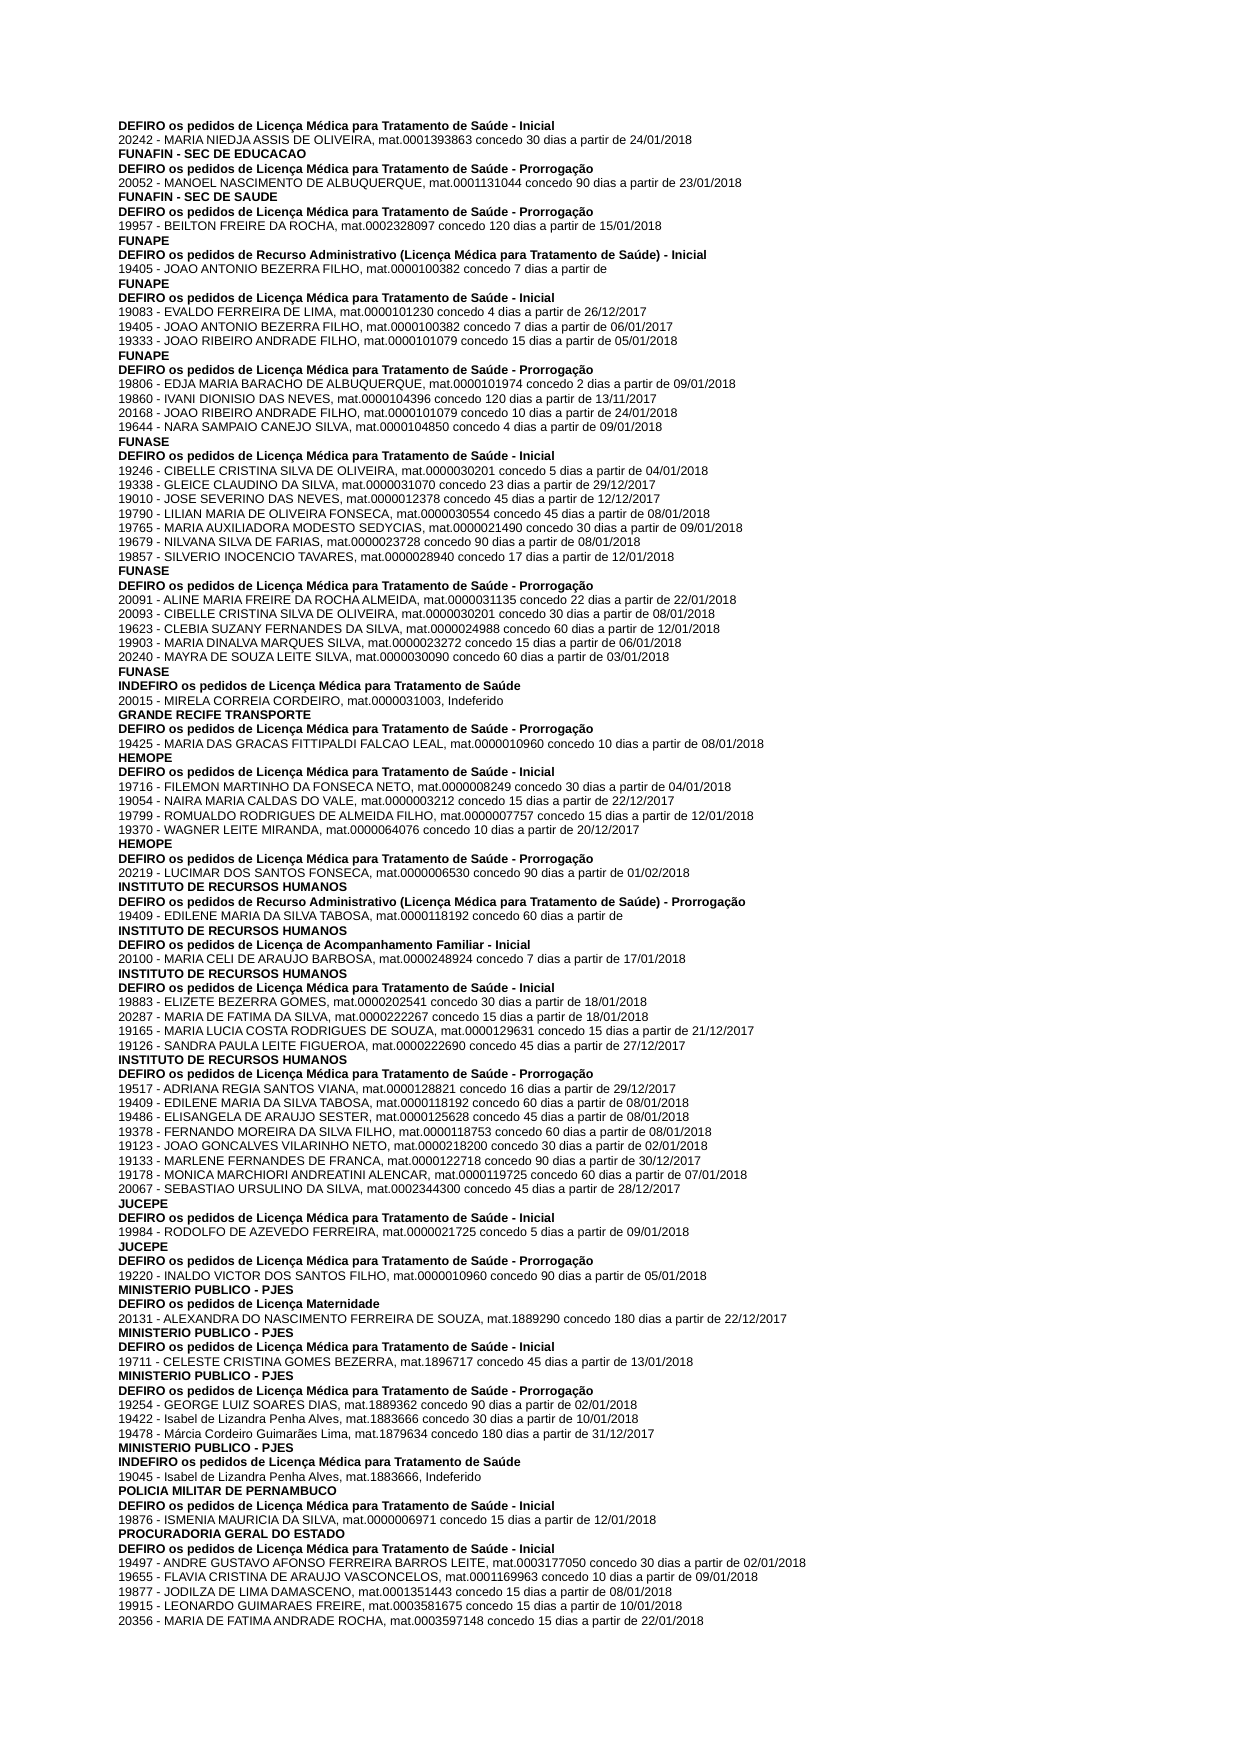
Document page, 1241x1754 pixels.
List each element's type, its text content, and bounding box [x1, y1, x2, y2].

text DEFIRO os pedidos de Recurso Administrativo (Licença Médica para Tratamento de Saúde) - Inicial [118, 247, 1122, 262]
text DEFIRO os pedidos de Licença Médica para Tratamento de Saúde - Prorrogação [118, 851, 1122, 866]
text 19860 - IVANI DIONISIO DAS NEVES, mat.0000104396 concedo 120 dias a partir de 13/11/2017 [118, 391, 1122, 406]
text 19517 - ADRIANA REGIA SANTOS VIANA, mat.0000128821 concedo 16 dias a partir de 29/12/2017 [118, 1081, 1122, 1096]
text 19165 - MARIA LUCIA COSTA RODRIGUES DE SOUZA, mat.0000129631 concedo 15 dias a partir de 21/12/2017 [118, 1024, 1122, 1038]
text DEFIRO os pedidos de Licença Médica para Tratamento de Saúde - Prorrogação [118, 1067, 1122, 1081]
text 19378 - FERNANDO MOREIRA DA SILVA FILHO, mat.0000118753 concedo 60 dias a partir de 08/01/2018 [118, 1124, 1122, 1139]
text 19716 - FILEMON MARTINHO DA FONSECA NETO, mat.0000008249 concedo 30 dias a partir de 04/01/2018 [118, 779, 1122, 794]
text 19405 - JOAO ANTONIO BEZERRA FILHO, mat.0000100382 concedo 7 dias a partir de [118, 262, 1122, 276]
text 20240 - MAYRA DE SOUZA LEITE SILVA, mat.0000030090 concedo 60 dias a partir de 03/01/2018 [118, 650, 1122, 664]
text HEMOPE [118, 751, 1122, 765]
text 19799 - ROMUALDO RODRIGUES DE ALMEIDA FILHO, mat.0000007757 concedo 15 dias a partir de 12/01/2018 [118, 808, 1122, 822]
text DEFIRO os pedidos de Licença Médica para Tratamento de Saúde - Inicial [118, 118, 1122, 132]
text 19409 - EDILENE MARIA DA SILVA TABOSA, mat.0000118192 concedo 60 dias a partir de 08/01/2018 [118, 1096, 1122, 1110]
text 20356 - MARIA DE FATIMA ANDRADE ROCHA, mat.0003597148 concedo 15 dias a partir de 22/01/2018 [118, 1613, 1122, 1627]
text 19220 - INALDO VICTOR DOS SANTOS FILHO, mat.0000010960 concedo 90 dias a partir de 05/01/2018 [118, 1268, 1122, 1282]
text DEFIRO os pedidos de Licença Médica para Tratamento de Saúde - Prorrogação [118, 722, 1122, 736]
text 19644 - NARA SAMPAIO CANEJO SILVA, mat.0000104850 concedo 4 dias a partir de 09/01/2018 [118, 420, 1122, 434]
text 19655 - FLAVIA CRISTINA DE ARAUJO VASCONCELOS, mat.0001169963 concedo 10 dias a partir de 09/01/2018 [118, 1570, 1122, 1584]
text FUNASE [118, 664, 1122, 679]
text 20091 - ALINE MARIA FREIRE DA ROCHA ALMEIDA, mat.0000031135 concedo 22 dias a partir de 22/01/2018 [118, 592, 1122, 607]
text FUNASE [118, 564, 1122, 578]
text 19370 - WAGNER LEITE MIRANDA, mat.0000064076 concedo 10 dias a partir de 20/12/2017 [118, 822, 1122, 837]
text GRANDE RECIFE TRANSPORTE [118, 707, 1122, 722]
text DEFIRO os pedidos de Licença Médica para Tratamento de Saúde - Inicial [118, 765, 1122, 779]
text 19478 - Márcia Cordeiro Guimarães Lima, mat.1879634 concedo 180 dias a partir de 31/12/2017 [118, 1426, 1122, 1441]
text 19133 - MARLENE FERNANDES DE FRANCA, mat.0000122718 concedo 90 dias a partir de 30/12/2017 [118, 1153, 1122, 1167]
text POLICIA MILITAR DE PERNAMBUCO [118, 1484, 1122, 1498]
text FUNAPE [118, 276, 1122, 291]
text HEMOPE [118, 837, 1122, 851]
text FUNAFIN - SEC DE SAUDE [118, 190, 1122, 204]
text 19126 - SANDRA PAULA LEITE FIGUEROA, mat.0000222690 concedo 45 dias a partir de 27/12/2017 [118, 1038, 1122, 1052]
text INDEFIRO os pedidos de Licença Médica para Tratamento de Saúde [118, 679, 1122, 693]
text 19765 - MARIA AUXILIADORA MODESTO SEDYCIAS, mat.0000021490 concedo 30 dias a partir de 09/01/2018 [118, 521, 1122, 535]
text 19711 - CELESTE CRISTINA GOMES BEZERRA, mat.1896717 concedo 45 dias a partir de 13/01/2018 [118, 1354, 1122, 1369]
text 19883 - ELIZETE BEZERRA GOMES, mat.0000202541 concedo 30 dias a partir de 18/01/2018 [118, 995, 1122, 1009]
text JUCEPE [118, 1196, 1122, 1211]
text 19497 - ANDRE GUSTAVO AFONSO FERREIRA BARROS LEITE, mat.0003177050 concedo 30 dias a partir de 02/01/2018 [118, 1556, 1122, 1570]
text 19679 - NILVANA SILVA DE FARIAS, mat.0000023728 concedo 90 dias a partir de 08/01/2018 [118, 535, 1122, 549]
text 19806 - EDJA MARIA BARACHO DE ALBUQUERQUE, mat.0000101974 concedo 2 dias a partir de 09/01/2018 [118, 377, 1122, 391]
text 19984 - RODOLFO DE AZEVEDO FERREIRA, mat.0000021725 concedo 5 dias a partir de 09/01/2018 [118, 1225, 1122, 1239]
text 20168 - JOAO RIBEIRO ANDRADE FILHO, mat.0000101079 concedo 10 dias a partir de 24/01/2018 [118, 406, 1122, 420]
text DEFIRO os pedidos de Licença Médica para Tratamento de Saúde - Inicial [118, 1340, 1122, 1354]
text 19915 - LEONARDO GUIMARAES FREIRE, mat.0003581675 concedo 15 dias a partir de 10/01/2018 [118, 1599, 1122, 1613]
text 20100 - MARIA CELI DE ARAUJO BARBOSA, mat.0000248924 concedo 7 dias a partir de 17/01/2018 [118, 952, 1122, 966]
text PROCURADORIA GERAL DO ESTADO [118, 1527, 1122, 1541]
text 19010 - JOSE SEVERINO DAS NEVES, mat.0000012378 concedo 45 dias a partir de 12/12/2017 [118, 492, 1122, 506]
text 19957 - BEILTON FREIRE DA ROCHA, mat.0002328097 concedo 120 dias a partir de 15/01/2018 [118, 219, 1122, 233]
text 20219 - LUCIMAR DOS SANTOS FONSECA, mat.0000006530 concedo 90 dias a partir de 01/02/2018 [118, 866, 1122, 880]
text 20287 - MARIA DE FATIMA DA SILVA, mat.0000222267 concedo 15 dias a partir de 18/01/2018 [118, 1009, 1122, 1024]
text DEFIRO os pedidos de Licença Médica para Tratamento de Saúde - Inicial [118, 449, 1122, 463]
text INSTITUTO DE RECURSOS HUMANOS [118, 923, 1122, 937]
text MINISTERIO PUBLICO - PJES [118, 1369, 1122, 1383]
text FUNASE [118, 434, 1122, 449]
text 19123 - JOAO GONCALVES VILARINHO NETO, mat.0000218200 concedo 30 dias a partir de 02/01/2018 [118, 1139, 1122, 1153]
text 19054 - NAIRA MARIA CALDAS DO VALE, mat.0000003212 concedo 15 dias a partir de 22/12/2017 [118, 794, 1122, 808]
text INSTITUTO DE RECURSOS HUMANOS [118, 1052, 1122, 1067]
text 19246 - CIBELLE CRISTINA SILVA DE OLIVEIRA, mat.0000030201 concedo 5 dias a partir de 04/01/2018 [118, 463, 1122, 477]
text 19425 - MARIA DAS GRACAS FITTIPALDI FALCAO LEAL, mat.0000010960 concedo 10 dias a partir de 08/01/2018 [118, 736, 1122, 751]
text DEFIRO os pedidos de Licença de Acompanhamento Familiar - Inicial [118, 937, 1122, 952]
text DEFIRO os pedidos de Licença Médica para Tratamento de Saúde - Inicial [118, 1211, 1122, 1225]
text 20015 - MIRELA CORREIA CORDEIRO, mat.0000031003, Indeferido [118, 693, 1122, 707]
text 20067 - SEBASTIAO URSULINO DA SILVA, mat.0002344300 concedo 45 dias a partir de 28/12/2017 [118, 1182, 1122, 1196]
text DEFIRO os pedidos de Licença Médica para Tratamento de Saúde - Prorrogação [118, 362, 1122, 377]
text 19254 - GEORGE LUIZ SOARES DIAS, mat.1889362 concedo 90 dias a partir de 02/01/2018 [118, 1397, 1122, 1412]
text 20093 - CIBELLE CRISTINA SILVA DE OLIVEIRA, mat.0000030201 concedo 30 dias a partir de 08/01/2018 [118, 607, 1122, 621]
text 20052 - MANOEL NASCIMENTO DE ALBUQUERQUE, mat.0001131044 concedo 90 dias a partir de 23/01/2018 [118, 176, 1122, 190]
text DEFIRO os pedidos de Licença Médica para Tratamento de Saúde - Inicial [118, 291, 1122, 305]
text 19876 - ISMENIA MAURICIA DA SILVA, mat.0000006971 concedo 15 dias a partir de 12/01/2018 [118, 1512, 1122, 1527]
text 19338 - GLEICE CLAUDINO DA SILVA, mat.0000031070 concedo 23 dias a partir de 29/12/2017 [118, 477, 1122, 492]
text MINISTERIO PUBLICO - PJES [118, 1282, 1122, 1297]
text INSTITUTO DE RECURSOS HUMANOS [118, 880, 1122, 894]
text 19045 - Isabel de Lizandra Penha Alves, mat.1883666, Indeferido [118, 1469, 1122, 1484]
text 19486 - ELISANGELA DE ARAUJO SESTER, mat.0000125628 concedo 45 dias a partir de 08/01/2018 [118, 1110, 1122, 1124]
text 19409 - EDILENE MARIA DA SILVA TABOSA, mat.0000118192 concedo 60 dias a partir de [118, 909, 1122, 923]
text MINISTERIO PUBLICO - PJES [118, 1441, 1122, 1455]
text INSTITUTO DE RECURSOS HUMANOS [118, 966, 1122, 981]
text 20242 - MARIA NIEDJA ASSIS DE OLIVEIRA, mat.0001393863 concedo 30 dias a partir de 24/01/2018 [118, 132, 1122, 147]
text DEFIRO os pedidos de Licença Médica para Tratamento de Saúde - Prorrogação [118, 161, 1122, 176]
text FUNAPE [118, 233, 1122, 247]
text 19877 - JODILZA DE LIMA DAMASCENO, mat.0001351443 concedo 15 dias a partir de 08/01/2018 [118, 1584, 1122, 1599]
text DEFIRO os pedidos de Licença Maternidade [118, 1297, 1122, 1311]
text 19790 - LILIAN MARIA DE OLIVEIRA FONSECA, mat.0000030554 concedo 45 dias a partir de 08/01/2018 [118, 506, 1122, 521]
text DEFIRO os pedidos de Licença Médica para Tratamento de Saúde - Prorrogação [118, 578, 1122, 592]
text DEFIRO os pedidos de Licença Médica para Tratamento de Saúde - Inicial [118, 1541, 1122, 1556]
text 19405 - JOAO ANTONIO BEZERRA FILHO, mat.0000100382 concedo 7 dias a partir de 06/01/2017 [118, 319, 1122, 334]
text DEFIRO os pedidos de Licença Médica para Tratamento de Saúde - Prorrogação [118, 1383, 1122, 1397]
text 19903 - MARIA DINALVA MARQUES SILVA, mat.0000023272 concedo 15 dias a partir de 06/01/2018 [118, 636, 1122, 650]
text 19083 - EVALDO FERREIRA DE LIMA, mat.0000101230 concedo 4 dias a partir de 26/12/2017 [118, 305, 1122, 319]
text DEFIRO os pedidos de Licença Médica para Tratamento de Saúde - Prorrogação [118, 1254, 1122, 1268]
text FUNAFIN - SEC DE EDUCACAO [118, 147, 1122, 161]
text INDEFIRO os pedidos de Licença Médica para Tratamento de Saúde [118, 1455, 1122, 1469]
text 19178 - MONICA MARCHIORI ANDREATINI ALENCAR, mat.0000119725 concedo 60 dias a partir de 07/01/2018 [118, 1167, 1122, 1182]
text 19857 - SILVERIO INOCENCIO TAVARES, mat.0000028940 concedo 17 dias a partir de 12/01/2018 [118, 549, 1122, 564]
text DEFIRO os pedidos de Recurso Administrativo (Licença Médica para Tratamento de Saúde) - Prorrogação [118, 894, 1122, 909]
text 19422 - Isabel de Lizandra Penha Alves, mat.1883666 concedo 30 dias a partir de 10/01/2018 [118, 1412, 1122, 1426]
text MINISTERIO PUBLICO - PJES [118, 1326, 1122, 1340]
text 19333 - JOAO RIBEIRO ANDRADE FILHO, mat.0000101079 concedo 15 dias a partir de 05/01/2018 [118, 334, 1122, 348]
text DEFIRO os pedidos de Licença Médica para Tratamento de Saúde - Inicial [118, 1498, 1122, 1512]
text JUCEPE [118, 1239, 1122, 1254]
text FUNAPE [118, 348, 1122, 362]
text DEFIRO os pedidos de Licença Médica para Tratamento de Saúde - Prorrogação [118, 204, 1122, 219]
text DEFIRO os pedidos de Licença Médica para Tratamento de Saúde - Inicial [118, 981, 1122, 995]
text 20131 - ALEXANDRA DO NASCIMENTO FERREIRA DE SOUZA, mat.1889290 concedo 180 dias a partir de 22/12/2017 [118, 1311, 1122, 1326]
text 19623 - CLEBIA SUZANY FERNANDES DA SILVA, mat.0000024988 concedo 60 dias a partir de 12/01/2018 [118, 621, 1122, 636]
